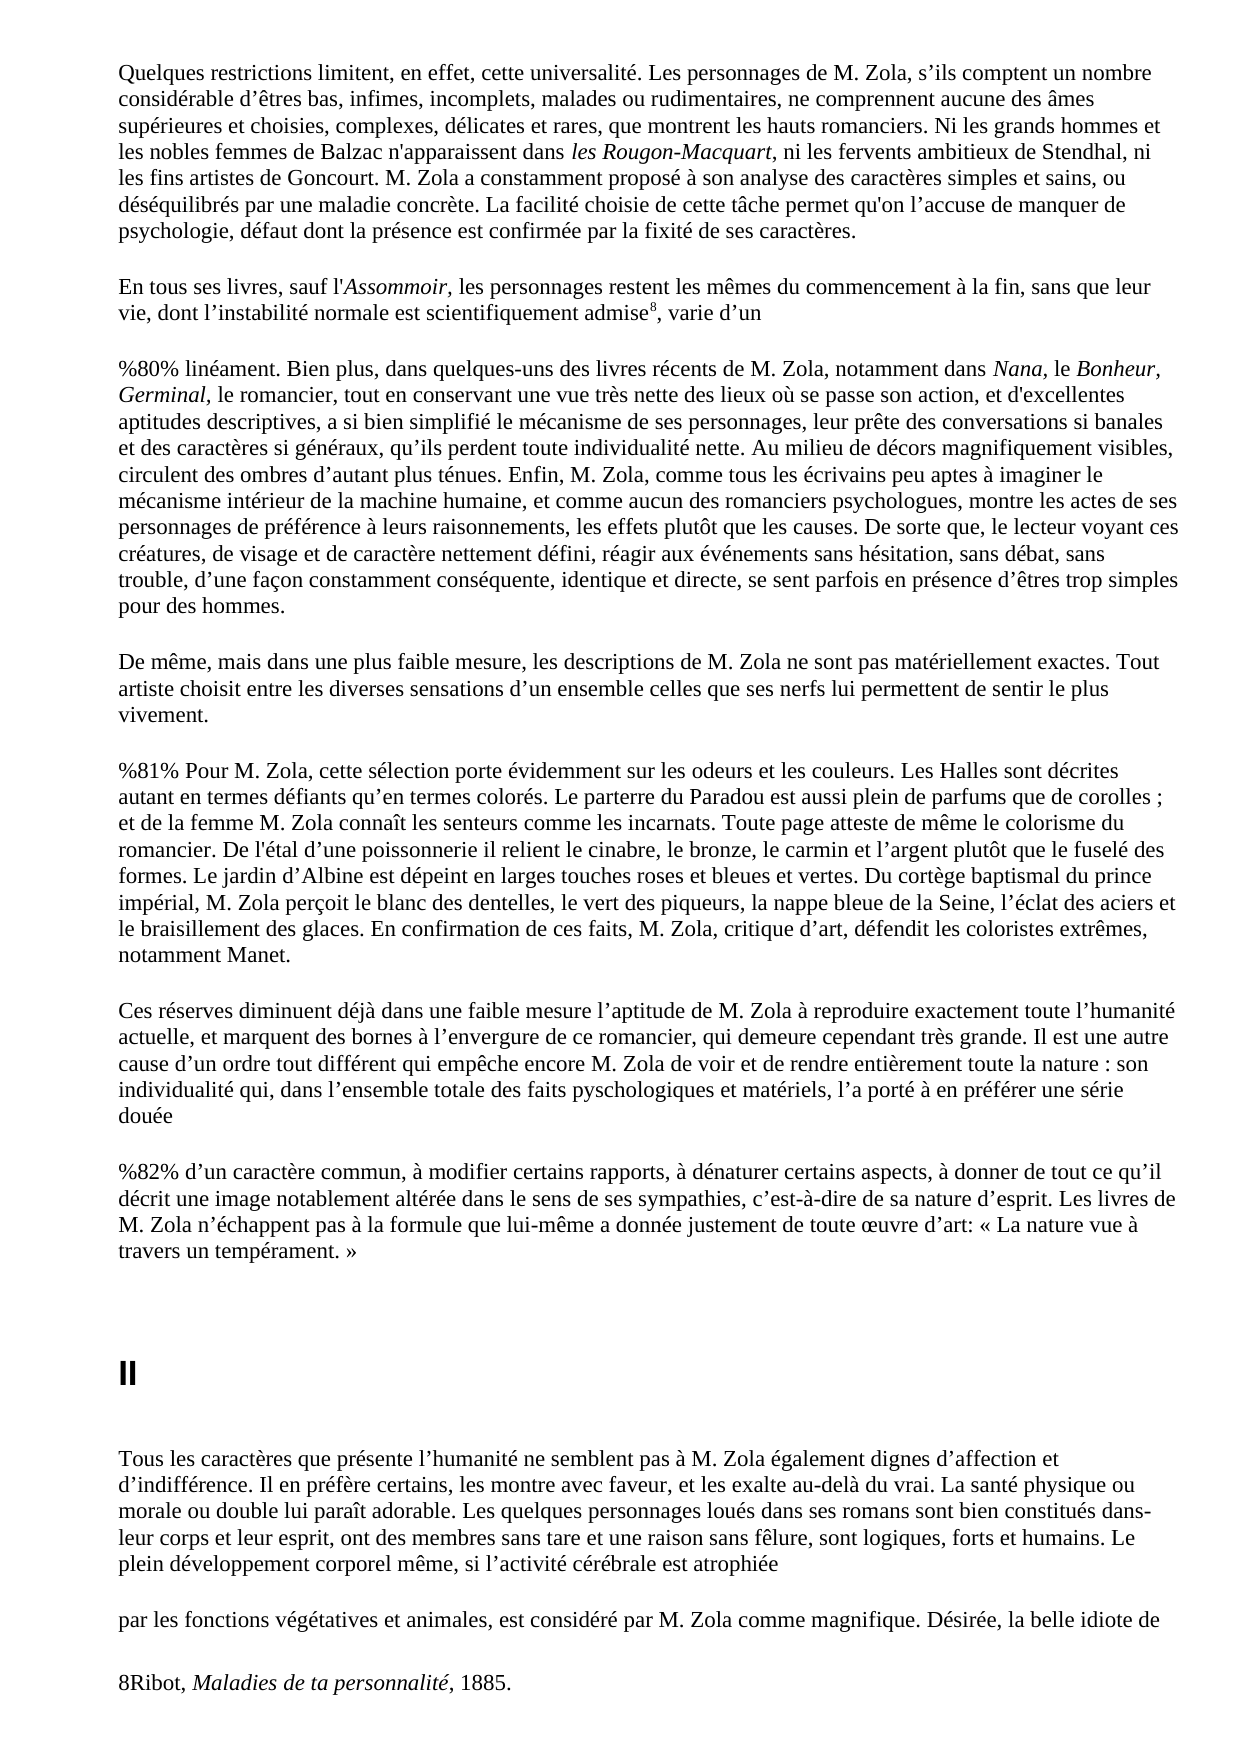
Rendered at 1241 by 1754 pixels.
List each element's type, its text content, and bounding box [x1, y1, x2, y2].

text Ces réserves diminuent déjà dans une faible mesure l’aptitude de M. Zola à reproduire exactement toute l’humanité actuelle, et marquent des bornes à l’envergure de ce romancier, qui demeure cependant très grande. Il est une autre cause d’un ordre tout différent qui empêche encore M. Zola de voir et de rendre entièrement toute la nature : son individualité qui, dans l’ensemble totale des faits pyschologiques et matériels, l’a porté à en préférer une série douée [118, 997, 1181, 1129]
text Quelques restrictions limitent, en effet, cette universalité. Les personnages de M. Zola, s’ils comptent un nombre considérable d’êtres bas, infimes, incomplets, malades ou rudimentaires, ne comprennent aucune des âmes supérieures et choisies, complexes, délicates et rares, que montrent les hauts romanciers. Ni les grands hommes et les nobles femmes de Balzac n'apparaissent dans les Rougon-Macquart, ni les fervents ambitieux de Stendhal, ni les fins artistes de Goncourt. M. Zola a constamment proposé à son analyse des caractères simples et sains, ou déséquilibrés par une maladie concrète. La facilité choisie de cette tâche permet qu'on l’accuse de manquer de psychologie, défaut dont la présence est confirmée par la fixité de ses caractères. [118, 59, 1181, 243]
text Tous les caractères que présente l’humanité ne semblent pas à M. Zola également dignes d’affection et d’indifférence. Il en préfère certains, les montre avec faveur, et les exalte au-delà du vrai. La santé physique ou morale ou double lui paraît adorable. Les quelques personnages loués dans ses romans sont bien constitués dans-leur corps et leur esprit, ont des membres sans tare et une raison sans fêlure, sont logiques, forts et humains. Le plein développement corporel même, si l’activité cérébrale est atrophiée [118, 1445, 1181, 1577]
text %81% Pour M. Zola, cette sélection porte évidemment sur les odeurs et les couleurs. Les Halles sont décrites autant en termes défiants qu’en termes colorés. Le parterre du Paradou est aussi plein de parfums que de corolles ; et de la femme M. Zola connaît les senteurs comme les incarnats. Toute page atteste de même le colorisme du romancier. De l'étal d’une poissonnerie il relient le cinabre, le bronze, le carmin et l’argent plutôt que le fuselé des formes. Le jardin d’Albine est dépeint en larges touches roses et bleues et vertes. Du cortège baptismal du prince impérial, M. Zola perçoit le blanc des dentelles, le vert des piqueurs, la nappe bleue de la Seine, l’éclat des aciers et le braisillement des glaces. En confirmation de ces faits, M. Zola, critique d’art, défendit les coloristes extrêmes, notamment Manet. [118, 757, 1181, 968]
text Ribot, Maladies de ta personnalité, 1885. [118, 1668, 1181, 1695]
subtitle II [118, 1352, 1181, 1392]
text En tous ses livres, sauf l'Assommoir, les personnages restent les mêmes du commencement à la fin, sans que leur vie, dont l’instabilité normale est scientifiquement admise, varie d’un [118, 273, 1181, 326]
text par les fonctions végétatives et animales, est considéré par M. Zola comme magnifique. Désirée, la belle idiote de [118, 1606, 1181, 1632]
text %80% linéament. Bien plus, dans quelques-uns des livres récents de M. Zola, notamment dans Nana, le Bonheur, Germinal, le romancier, tout en conservant une vue très nette des lieux où se passe son action, et d'excellentes aptitudes descriptives, a si bien simplifié le mécanisme de ses personnages, leur prête des conversations si banales et des caractères si généraux, qu’ils perdent toute individualité nette. Au milieu de décors magnifiquement visibles, circulent des ombres d’autant plus ténues. Enfin, M. Zola, comme tous les écrivains peu aptes à imaginer le mécanisme intérieur de la machine humaine, et comme aucun des romanciers psychologues, montre les actes de ses personnages de préférence à leurs raisonnements, les effets plutôt que les causes. De sorte que, le lecteur voyant ces créatures, de visage et de caractère nettement défini, réagir aux événements sans hésitation, sans débat, sans trouble, d’une façon constamment conséquente, identique et directe, se sent parfois en présence d’êtres trop simples pour des hommes. [118, 355, 1181, 619]
text %82% d’un caractère commun, à modifier certains rapports, à dénaturer certains aspects, à donner de tout ce qu’il décrit une image notablement altérée dans le sens de ses sympathies, c’est-à-dire de sa nature d’esprit. Les livres de M. Zola n’échappent pas à la formule que lui-même a donnée justement de toute œuvre d’art: « La nature vue à travers un tempérament. » [118, 1158, 1181, 1264]
text De même, mais dans une plus faible mesure, les descriptions de M. Zola ne sont pas matériellement exactes. Tout artiste choisit entre les diverses sensations d’un ensemble celles que ses nerfs lui permettent de sentir le plus vivement. [118, 648, 1181, 727]
